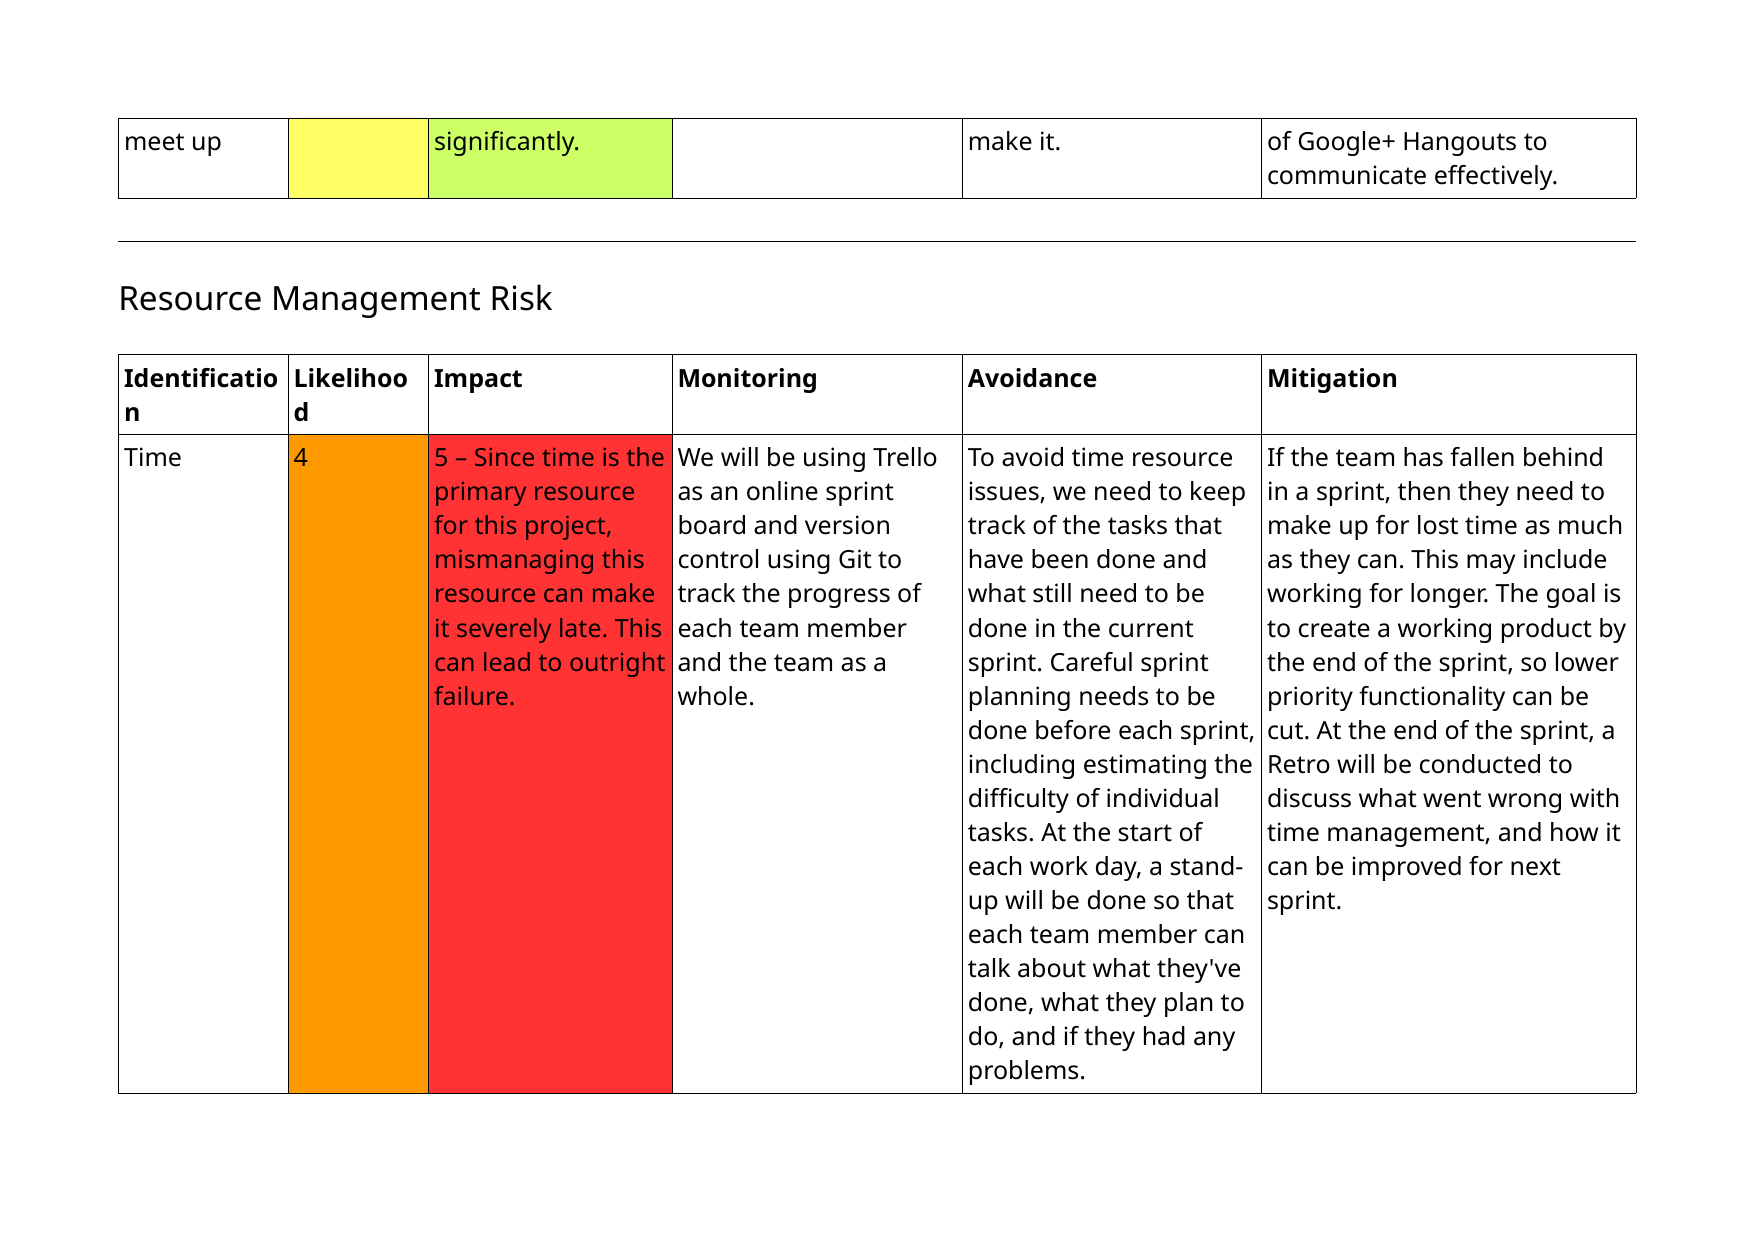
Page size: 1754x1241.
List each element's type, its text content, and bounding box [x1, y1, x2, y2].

table_cell meet up [119, 119, 288, 198]
table_cell We will be using Trello as an online sprint board and version control using Git to track the progress of each team member and the team as a whole. [673, 435, 962, 1093]
table_cell Time [119, 435, 288, 1093]
table_cell To avoid time resource issues, we need to keep track of the tasks that have been done and what still need to be done in the current sprint. Careful sprint planning needs to be done before each sprint, including estimating the difficulty of individual tasks. At the start of each work day, a stand-up will be done so that each team member can talk about what they've done, what they plan to do, and if they had any problems. [963, 435, 1261, 1093]
table_header Monitoring [673, 355, 962, 434]
table_cell [289, 119, 428, 198]
table_header Identification [119, 355, 288, 434]
text Resource Management Risk [118, 275, 1636, 320]
table_cell make it. [963, 119, 1261, 198]
table_cell 4 [289, 435, 428, 1093]
table_cell significantly. [429, 119, 672, 198]
table_cell If the team has fallen behind in a sprint, then they need to make up for lost time as much as they can. This may include working for longer. The goal is to create a working product by the end of the sprint, so lower priority functionality can be cut. At the end of the sprint, a Retro will be conducted to discuss what went wrong with time management, and how it can be improved for next sprint. [1262, 435, 1636, 1093]
table_cell 5 – Since time is the primary resource for this project, mismanaging this resource can make it severely late. This can lead to outright failure. [429, 435, 672, 1093]
table_header Mitigation [1262, 355, 1636, 434]
table_header Likelihood [289, 355, 428, 434]
table_cell [673, 119, 962, 198]
table_header Avoidance [963, 355, 1261, 434]
table_header Impact [429, 355, 672, 434]
table_cell of Google+ Hangouts to communicate effectively. [1262, 119, 1636, 198]
